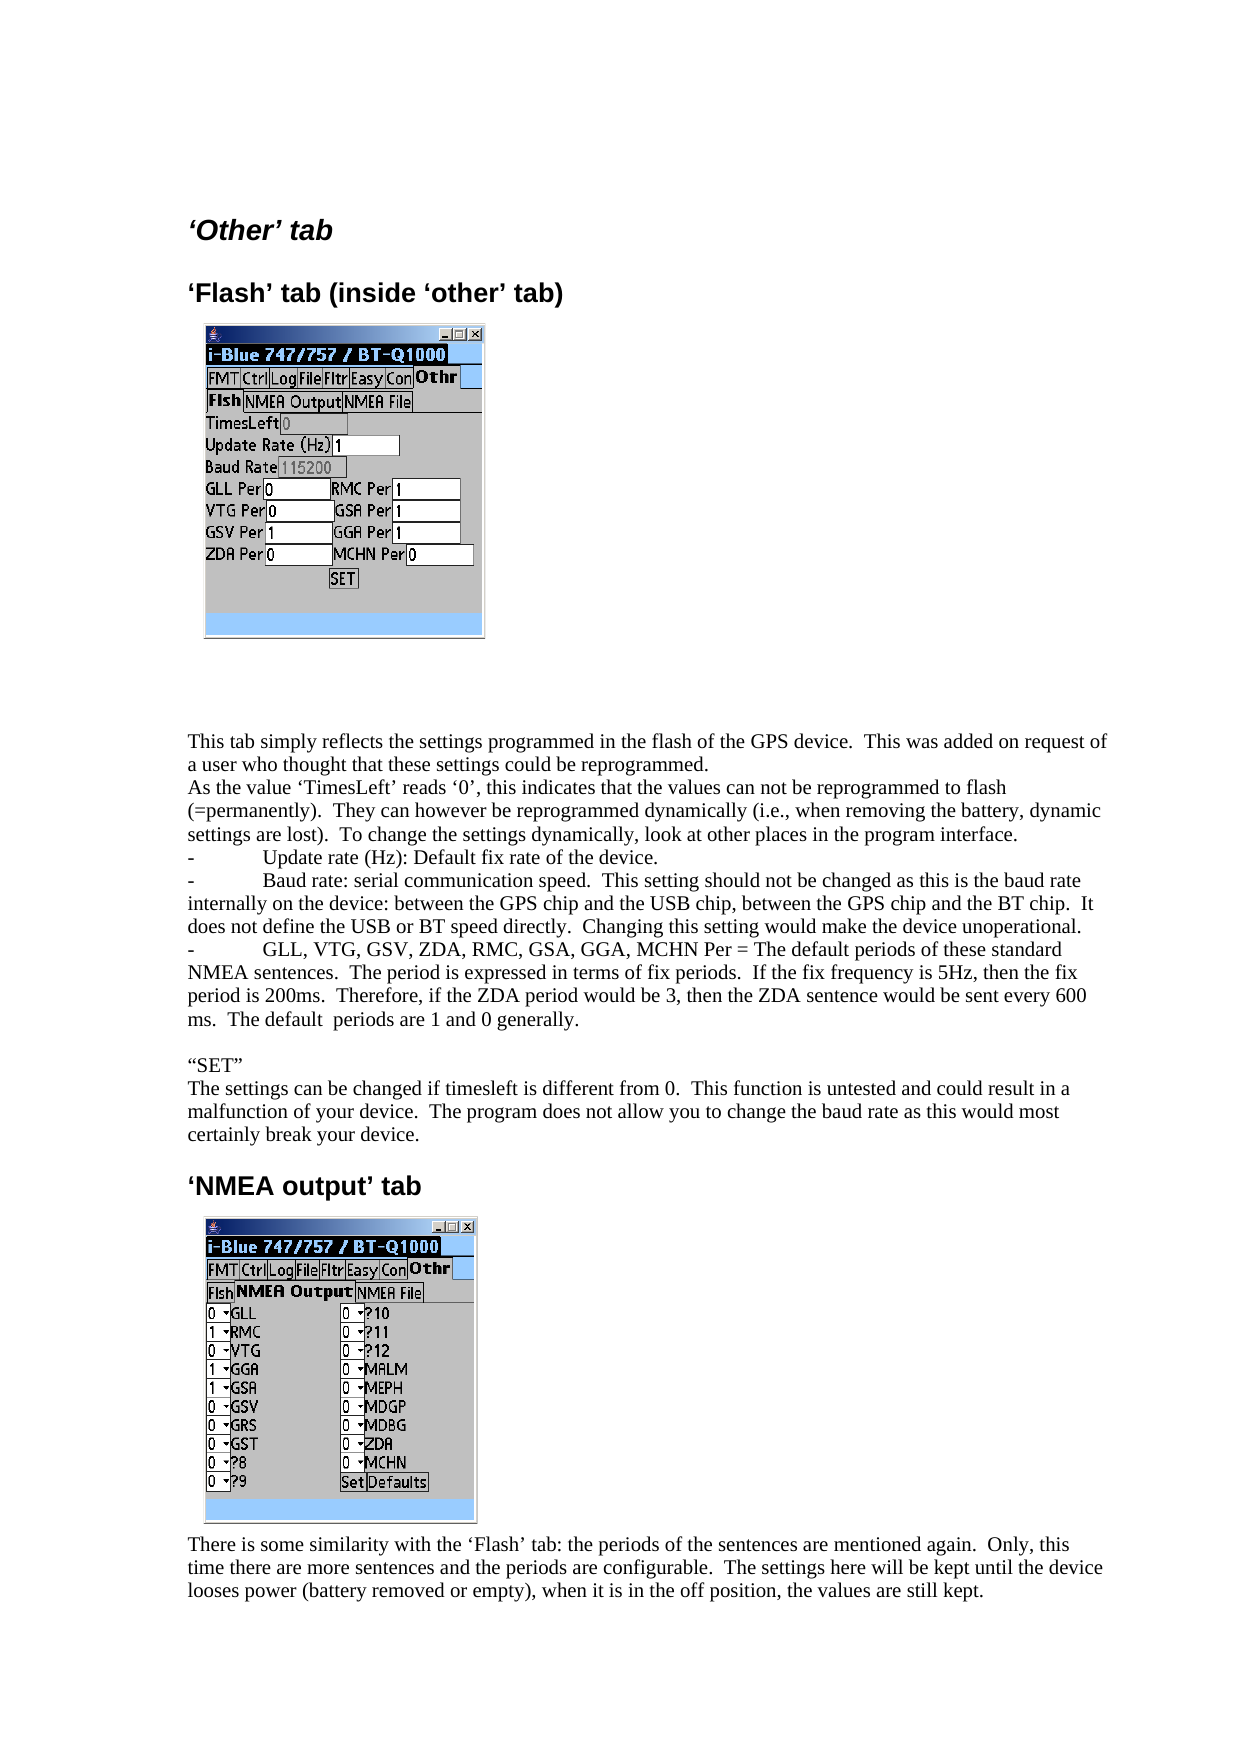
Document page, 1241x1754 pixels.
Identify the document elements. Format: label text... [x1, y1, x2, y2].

text The settings can be changed if timesleft is different from 0. This function is untested and could result in a malfunction of your device. The program does not allow you to change the baud rate as this would most certainly break your device. [187, 1077, 1109, 1146]
subtitle ‘Flash’ tab (inside ‘other’ tab) [187, 278, 1109, 308]
text - Baud rate: serial communication speed. This setting should not be changed as this is the baud rate internally on the device: between the GPS chip and the USB chip, between the GPS chip and the BT chip. It does not define the USB or BT speed directly. Changing this setting would make the device unoperational. [187, 869, 1109, 938]
text This tab simply reflects the settings programmed in the flash of the GPS device. This was added on request of a user who thought that these settings could be reprogrammed. [187, 730, 1109, 776]
text - Update rate (Hz): Default fix rate of the device. [187, 846, 1109, 869]
text As the value ‘TimesLeft’ reads ‘0’, this indicates that the values can not be reprogrammed to flash (=permanently). They can however be reprogrammed dynamically (i.e., when removing the battery, dynamic settings are lost). To change the settings dynamically, look at other places in the program interface. [187, 776, 1109, 846]
subtitle ‘Other’ tab [187, 214, 1109, 246]
subtitle ‘NMEA output’ tab [187, 1171, 1109, 1201]
text - GLL, VTG, GSV, ZDA, RMC, GSA, GGA, MCHN Per = The default periods of these standard NMEA sentences. The period is expressed in terms of fix periods. If the fix frequency is 5Hz, then the fix period is 200ms. Therefore, if the ZDA period would be 3, then the ZDA sentence would be sent every 600 ms. The default periods are 1 and 0 generally. [187, 938, 1109, 1031]
picture [203, 1216, 478, 1524]
text There is some similarity with the ‘Flash’ tab: the periods of the sentences are mentioned again. Only, this time there are more sentences and the periods are configurable. The settings here will be kept until the device looses power (battery removed or empty), when it is in the off position, the values are still kept. [187, 1532, 1109, 1602]
picture [203, 323, 486, 639]
text “SET” [187, 1054, 1109, 1077]
